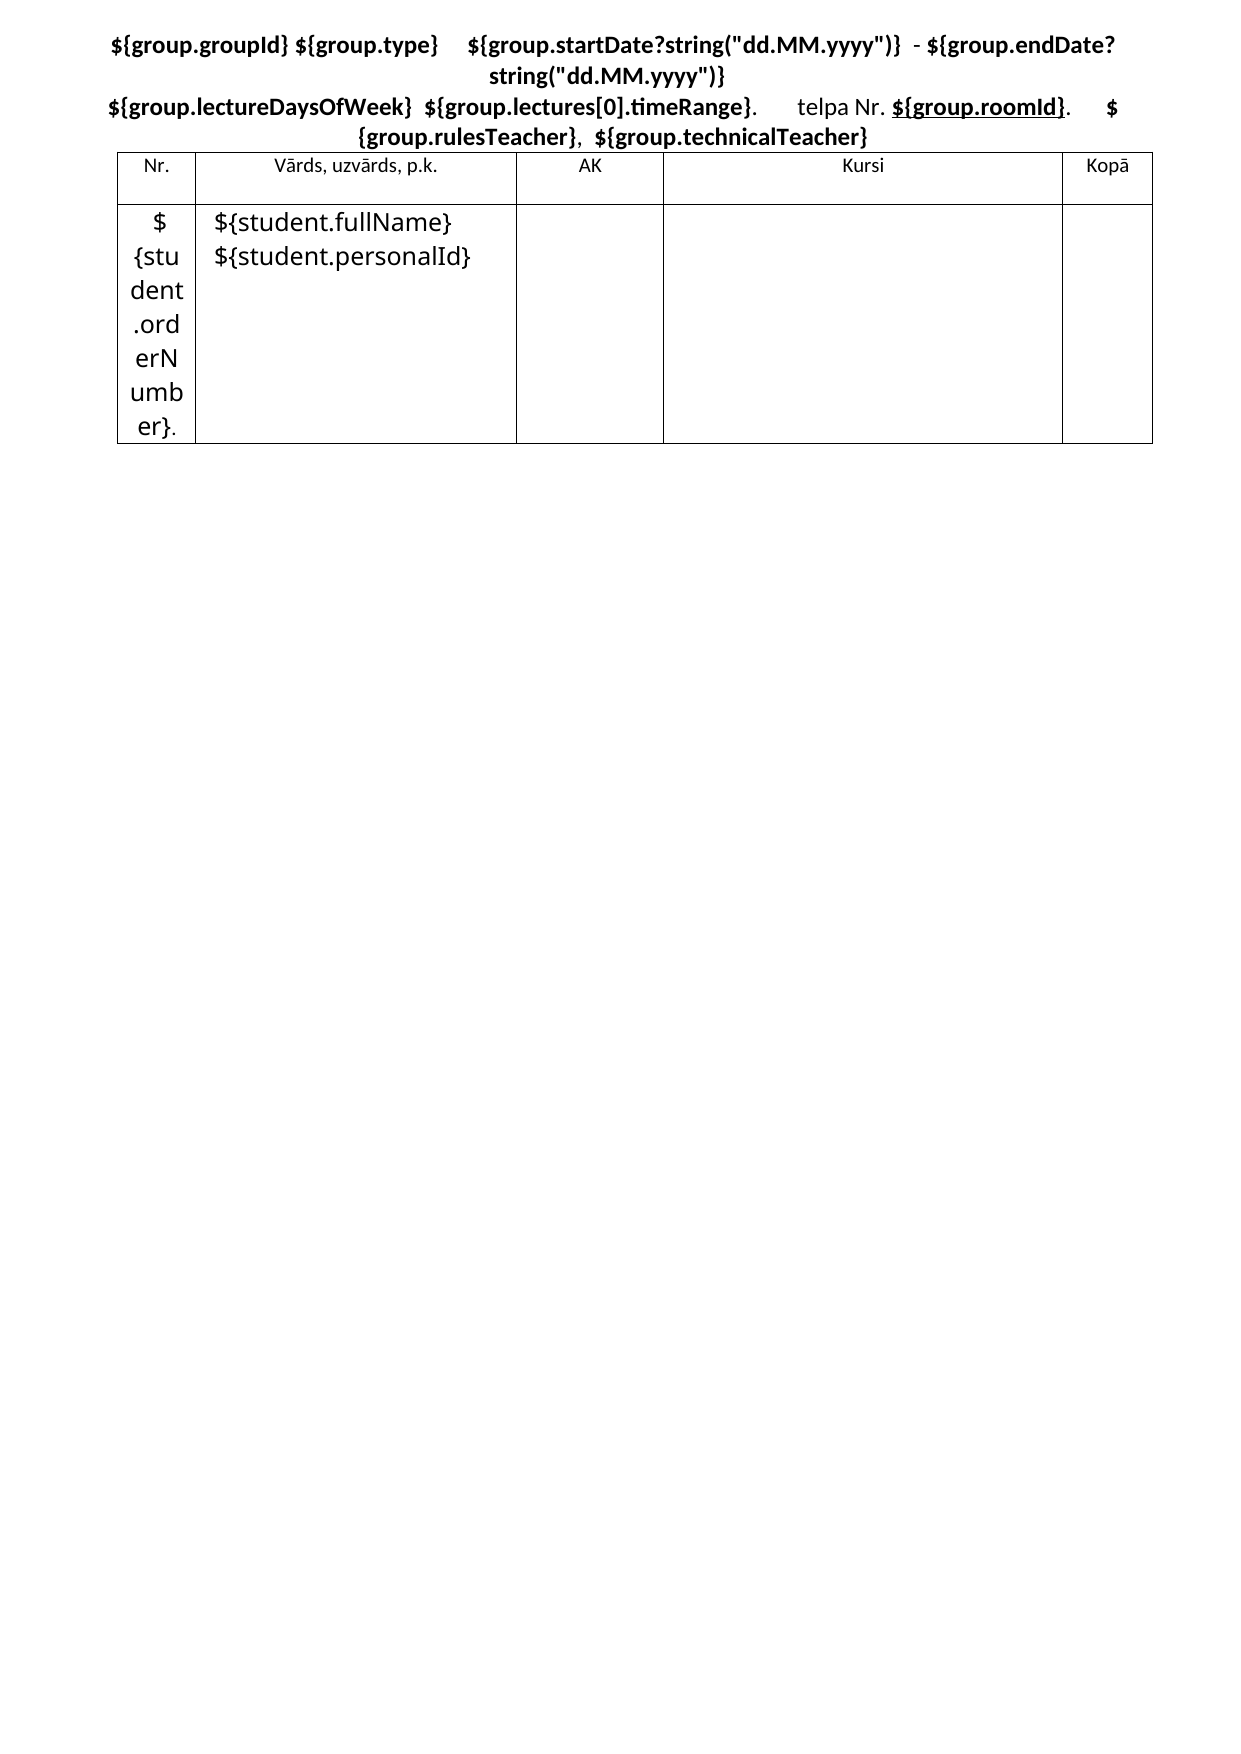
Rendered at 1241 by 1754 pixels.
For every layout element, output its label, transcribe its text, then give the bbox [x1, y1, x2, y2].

table_header AK [517, 153, 663, 203]
table_cell @table:table-row [#list group.students as student] @/table:table-row [/#list] ${student.orderNumber}. [118, 205, 195, 443]
table_header Kursi [664, 153, 1062, 203]
table_header Kopā [1063, 153, 1152, 203]
table_cell [664, 205, 1062, 443]
text ${group.lectureDaysOfWeek} ${group.lectures[0].timeRange}. telpa Nr. ${group.roomId}. ${group.rulesTeacher}, ${group.technicalTeacher} [59, 91, 1167, 152]
table_cell ${student.fullName} ${student.personalId} [196, 205, 516, 443]
table_cell [1063, 205, 1152, 443]
table_cell [517, 205, 663, 443]
table_header Nr. [118, 153, 195, 203]
table_header Vārds, uzvārds, p.k. [196, 153, 516, 203]
text ${group.groupId} ${group.type} ${group.startDate?string("dd.MM.yyyy")} - ${group.endDate?string("dd.MM.yyyy")} [59, 29, 1167, 91]
